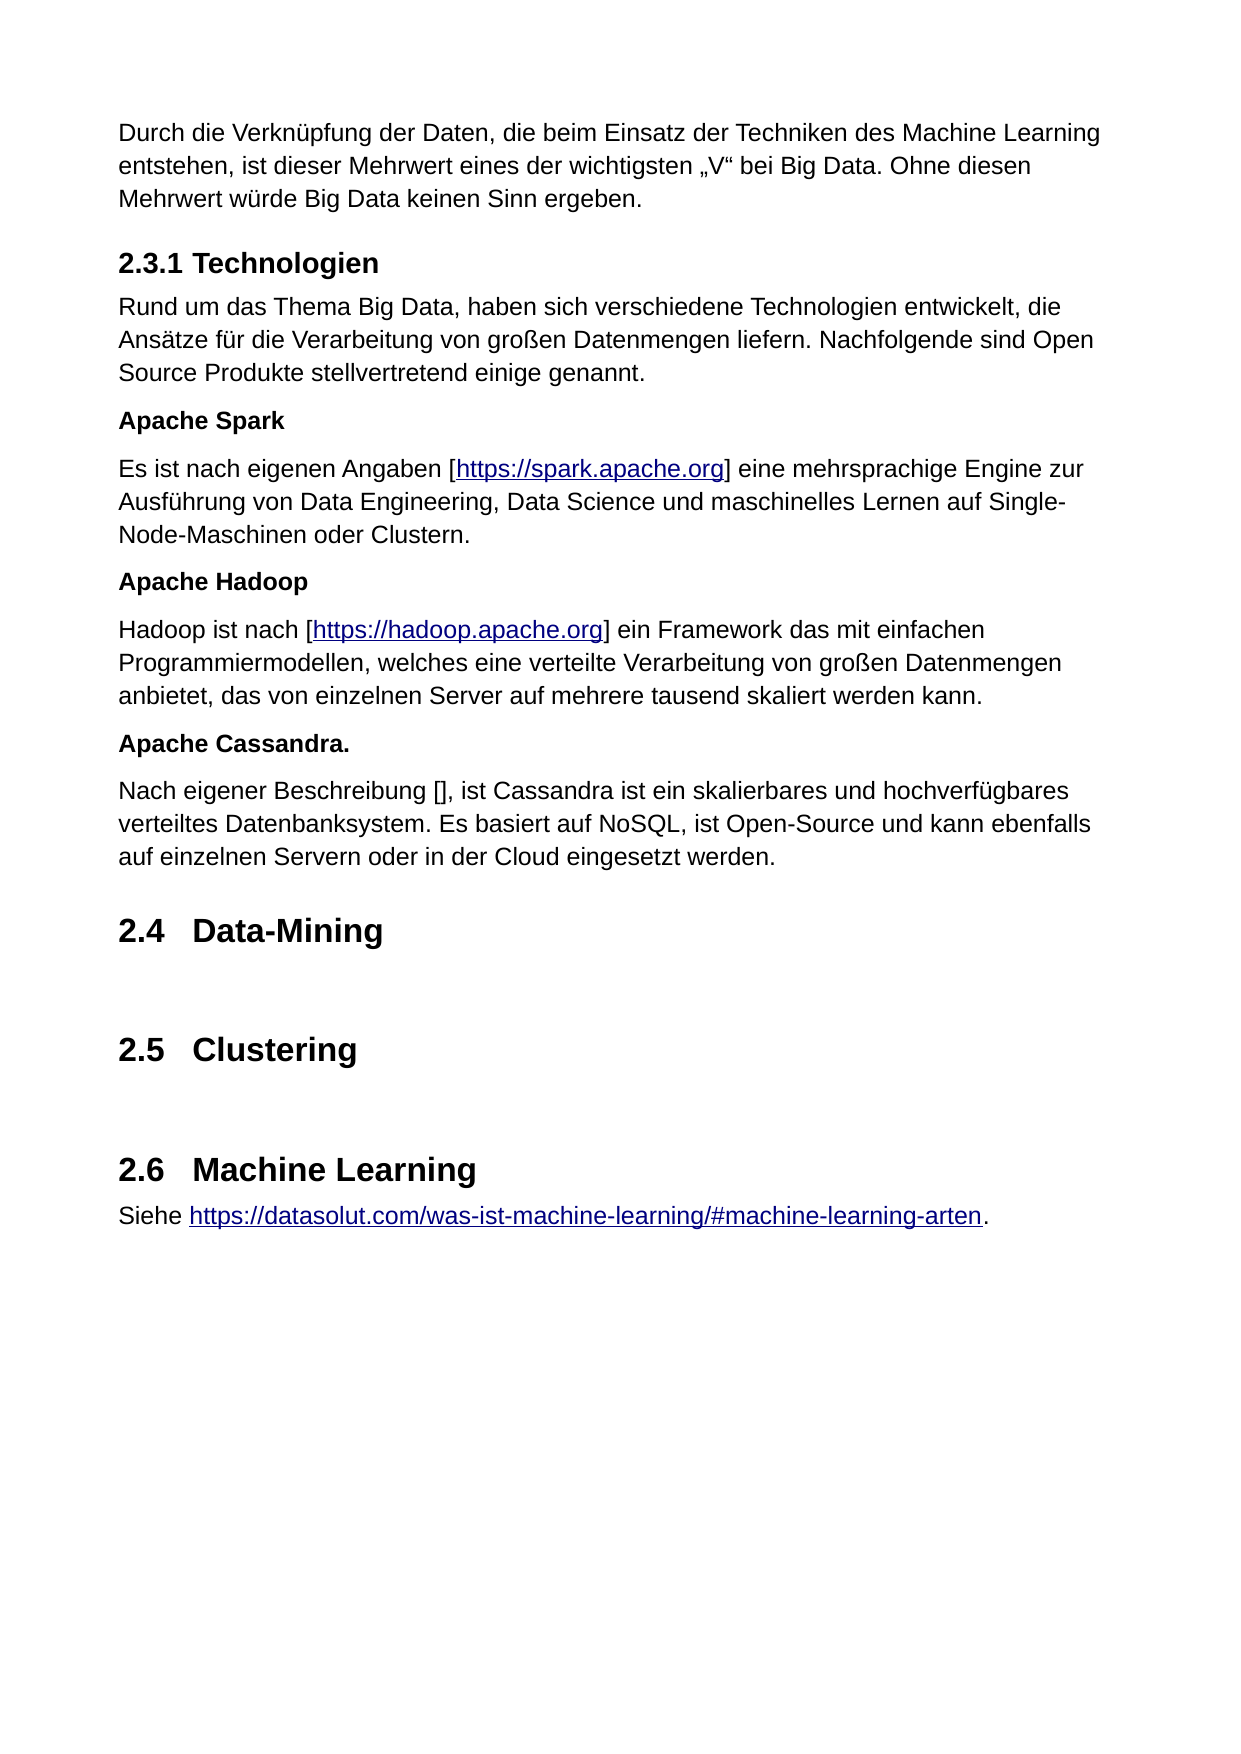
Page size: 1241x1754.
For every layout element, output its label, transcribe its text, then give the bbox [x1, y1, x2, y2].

text Apache Spark [118, 406, 1122, 435]
text Apache Hadoop [118, 567, 1122, 596]
subtitle Machine Learning [118, 1150, 1122, 1188]
text Nach eigener Beschreibung [], ist Cassandra ist ein skalierbares und hochverfügbares verteiltes Datenbanksystem. Es basiert auf NoSQL, ist Open-Source und kann ebenfalls auf einzelnen Servern oder in der Cloud eingesetzt werden. [118, 776, 1122, 871]
text Rund um das Thema Big Data, haben sich verschiedene Technologien entwickelt, die Ansätze für die Verarbeitung von großen Datenmengen liefern. Nachfolgende sind Open Source Produkte stellvertretend einige genannt. [118, 292, 1122, 387]
text Hadoop ist nach [https://hadoop.apache.org] ein Framework das mit einfachen Programmiermodellen, welches eine verteilte Verarbeitung von großen Datenmengen anbietet, das von einzelnen Server auf mehrere tausend skaliert werden kann. [118, 615, 1122, 710]
text Apache Cassandra. [118, 728, 1122, 757]
text Durch die Verknüpfung der Daten, die beim Einsatz der Techniken des Machine Learning entstehen, ist dieser Mehrwert eines der wichtigsten „V“ bei Big Data. Ohne diesen Mehrwert würde Big Data keinen Sinn ergeben. [118, 118, 1122, 213]
subtitle Data-Mining [118, 911, 1122, 949]
subtitle Clustering [118, 1030, 1122, 1069]
subtitle Technologien [118, 246, 1122, 280]
text Es ist nach eigenen Angaben [https://spark.apache.org] eine mehrsprachige Engine zur Ausführung von Data Engineering, Data Science und maschinelles Lernen auf Single-Node-Maschinen oder Clustern. [118, 454, 1122, 548]
text Siehe https://datasolut.com/was-ist-machine-learning/#machine-learning-arten. [118, 1201, 1122, 1230]
